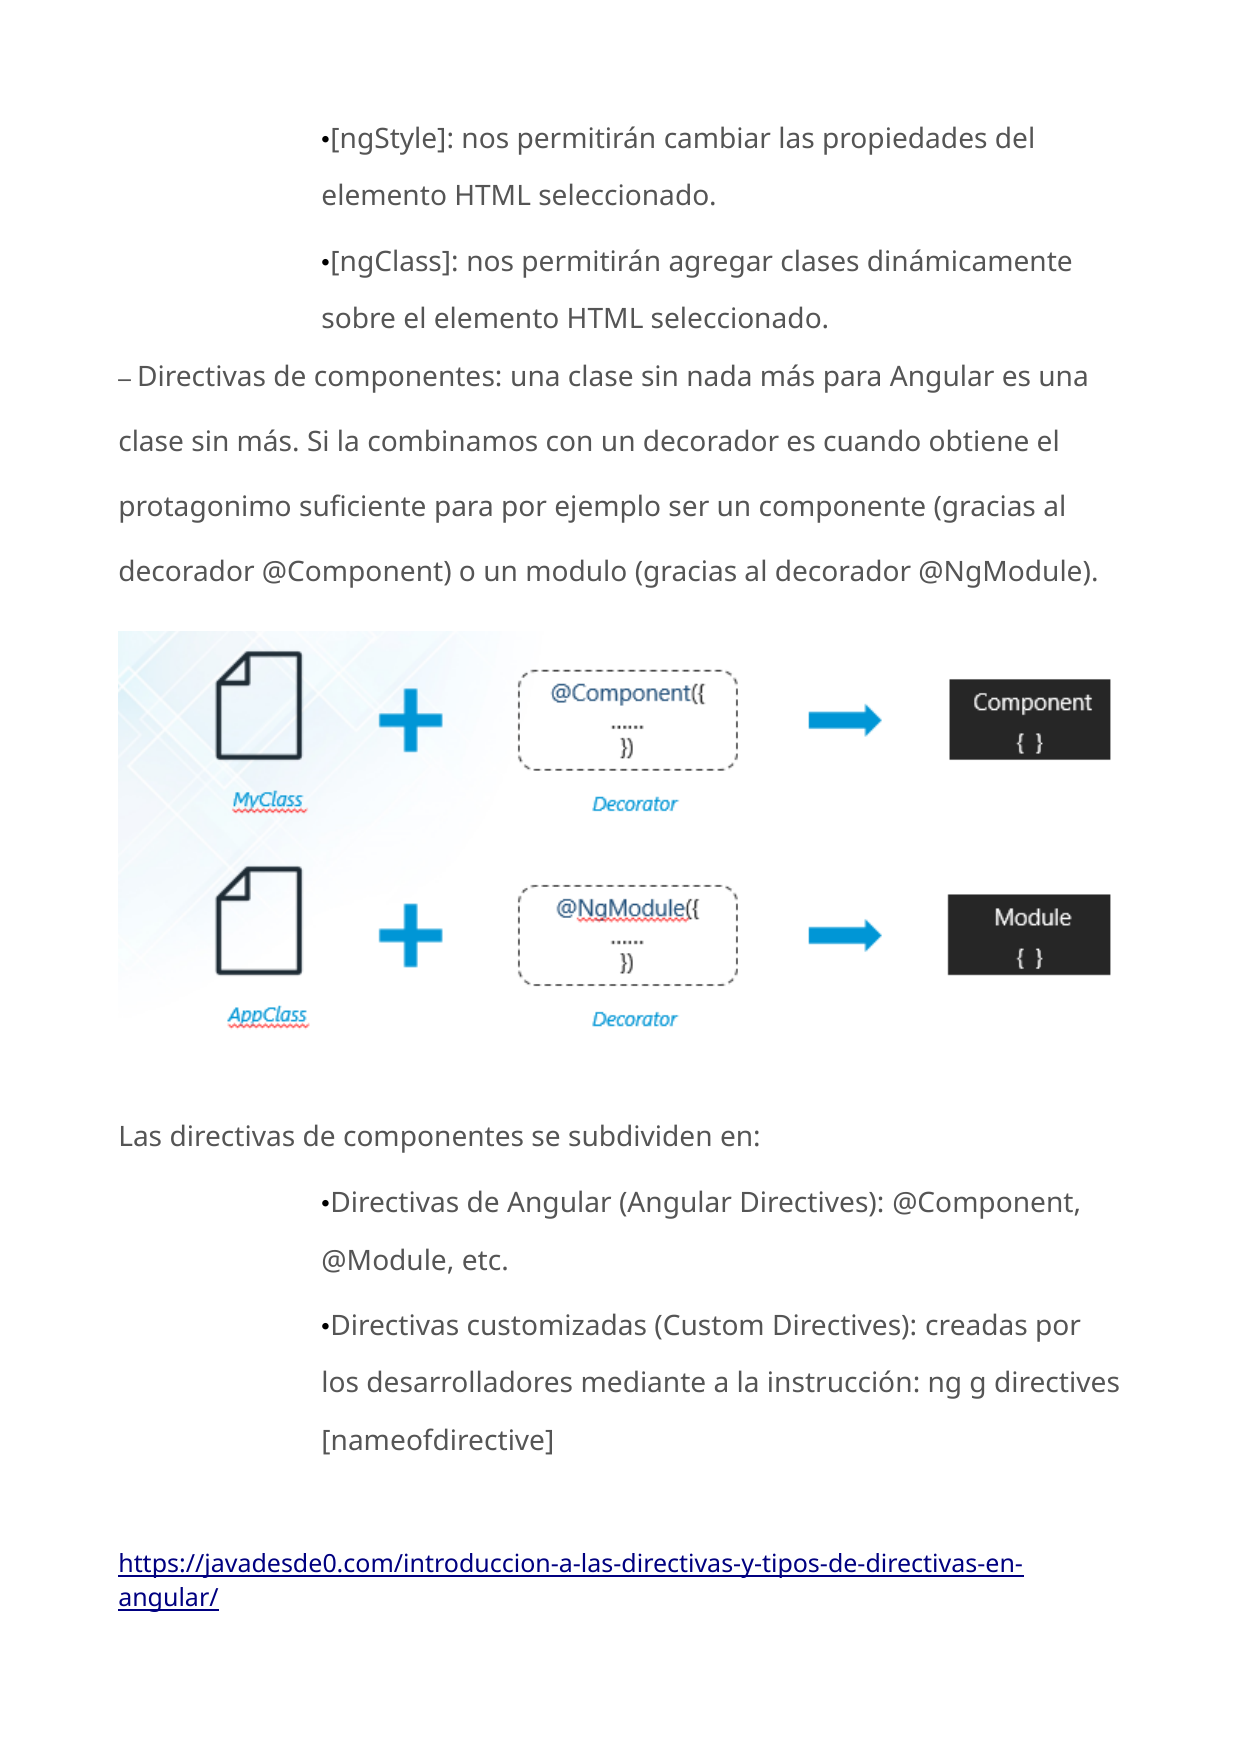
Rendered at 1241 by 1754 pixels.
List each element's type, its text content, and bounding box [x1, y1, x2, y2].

list Directivas customizadas (Custom Directives): creadas por los desarrolladores mediante a la instrucción: ng g directives [nameofdirective] [212, 1305, 1122, 1459]
list Directivas de Angular (Angular Directives): @Component, @Module, etc. [212, 1182, 1122, 1278]
text Las directivas de componentes se subdividen en: [118, 1116, 1122, 1154]
list [ngClass]: nos permitirán agregar clases dinámicamente sobre el elemento HTML seleccionado. [212, 241, 1122, 337]
text – Directivas de componentes: una clase sin nada más para Angular es una clase sin más. Si la combinamos con un decorador es cuando obtiene el protagonimo suficiente para por ejemplo ser un componente (gracias al decorador @Component) o un modulo (gracias al decorador @NgModule). [118, 356, 1122, 589]
list [ngStyle]: nos permitirán cambiar las propiedades del elemento HTML seleccionado. [212, 118, 1122, 214]
text https://javadesde0.com/introduccion-a-las-directivas-y-tipos-de-directivas-en-angular/ [118, 1546, 1122, 1614]
picture [118, 631, 1123, 1048]
